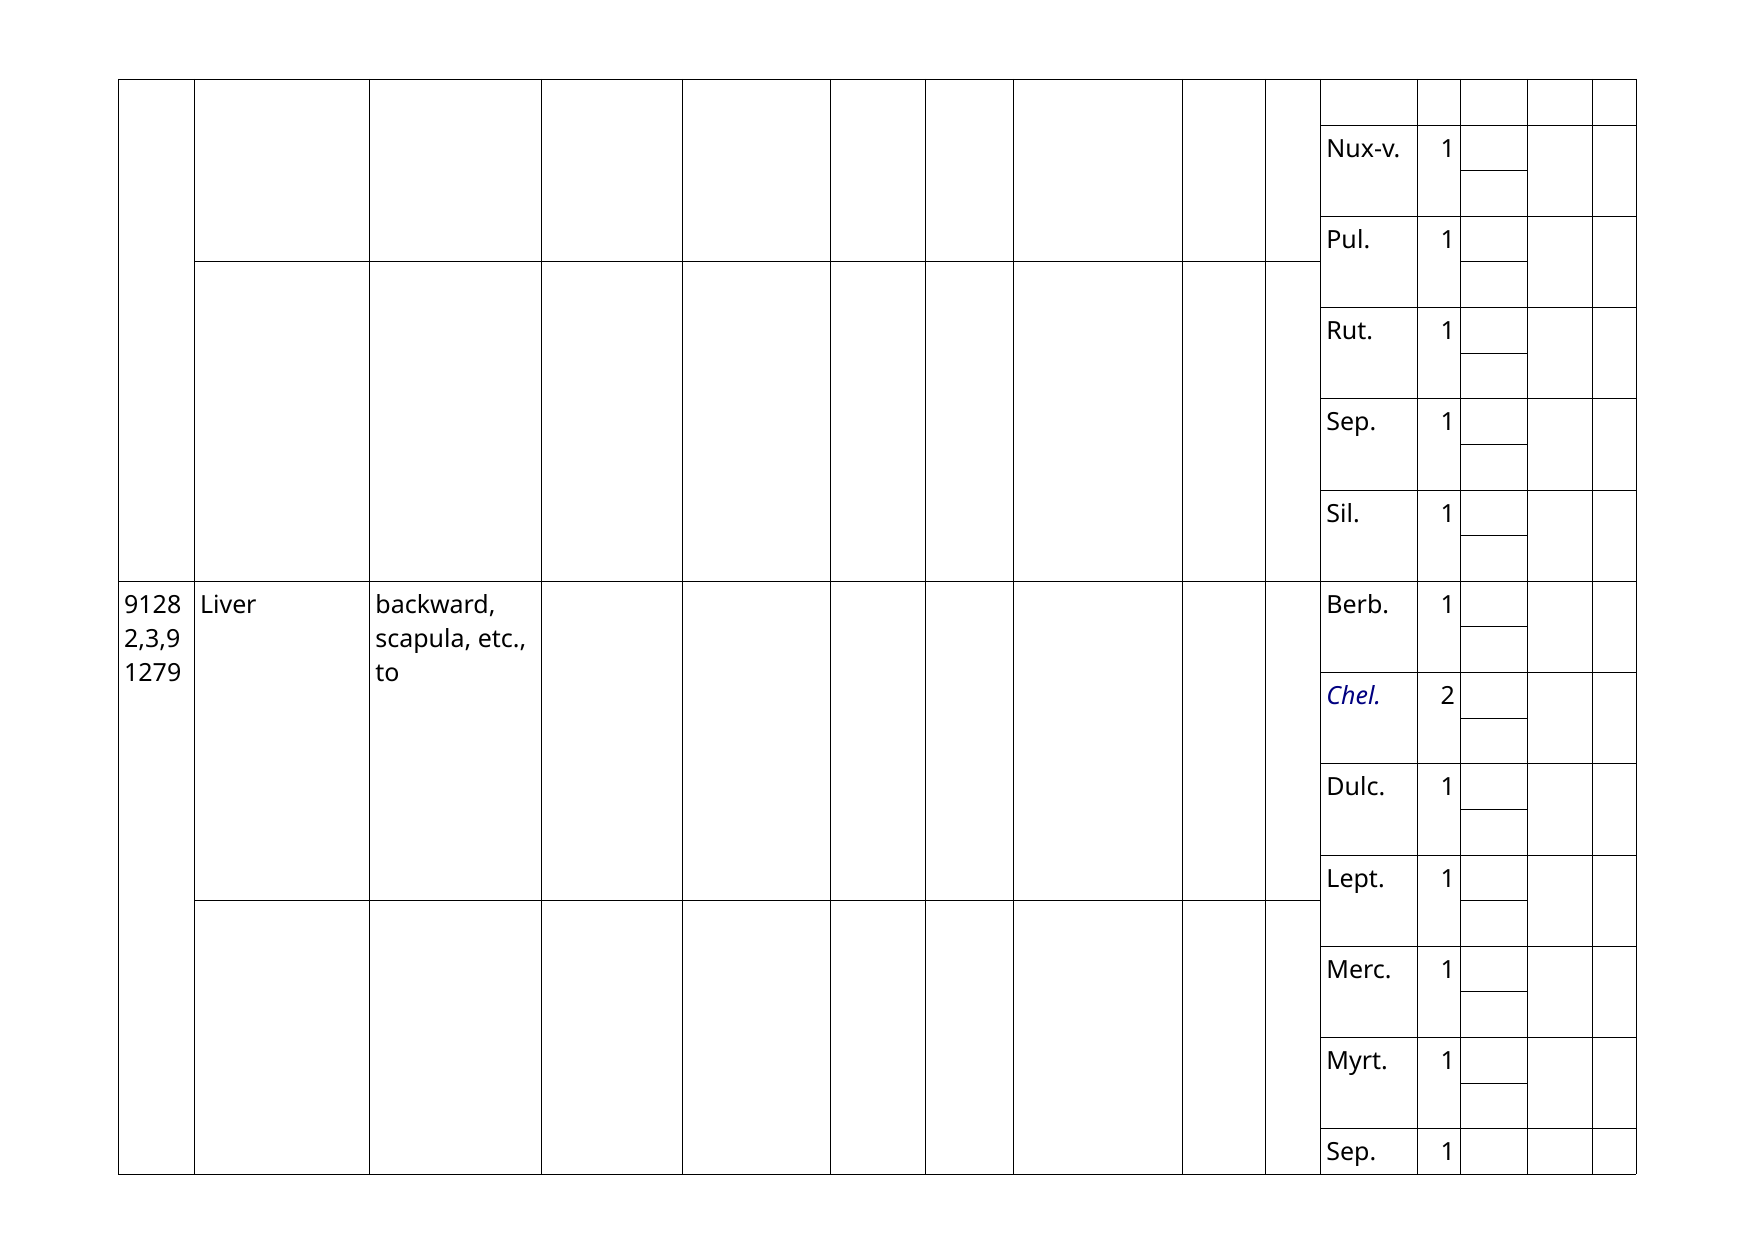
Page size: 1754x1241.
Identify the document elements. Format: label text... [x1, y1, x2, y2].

table_cell [1528, 1129, 1592, 1174]
table_cell [1593, 217, 1636, 307]
table_cell [542, 262, 682, 581]
table_cell [1014, 80, 1182, 261]
table_cell Sep. [1321, 399, 1417, 489]
table_cell [1461, 947, 1527, 991]
table_cell 1 [1418, 947, 1460, 1037]
table_cell [1266, 582, 1320, 900]
table_cell [370, 262, 541, 581]
table_cell [1528, 217, 1592, 307]
table_cell [1461, 582, 1527, 626]
table_cell [683, 262, 830, 581]
table_cell 1 [1418, 582, 1460, 672]
table_cell [1593, 947, 1636, 1037]
table_cell [1528, 947, 1592, 1037]
table_cell Chel. [1321, 673, 1417, 763]
table_cell [831, 582, 925, 900]
table_cell Pul. [1321, 217, 1417, 307]
table_cell [370, 80, 541, 261]
table_cell [1593, 764, 1636, 854]
table_cell [1418, 80, 1460, 124]
table_cell [683, 80, 830, 261]
table_cell [926, 80, 1013, 261]
table_cell Sep. [1321, 1129, 1417, 1174]
table_cell [1321, 80, 1417, 124]
table_cell [1461, 354, 1527, 398]
table_cell [831, 901, 925, 1174]
table_cell [1593, 673, 1636, 763]
table_cell Lept. [1321, 856, 1417, 946]
table_cell [1183, 262, 1265, 581]
table_cell 1 [1418, 1038, 1460, 1128]
table_cell Rut. [1321, 308, 1417, 398]
table_cell [1461, 445, 1527, 489]
table_cell 1 [1418, 126, 1460, 216]
table_cell [1528, 80, 1592, 124]
table_cell [1183, 901, 1265, 1174]
table_cell [831, 80, 925, 261]
table_cell [1528, 399, 1592, 489]
table_cell 2 [1418, 673, 1460, 763]
table_cell [1461, 491, 1527, 535]
table_cell [1266, 262, 1320, 581]
table_cell [1593, 126, 1636, 216]
table_cell [1461, 308, 1527, 353]
table_cell [1461, 262, 1527, 307]
table_cell [1461, 627, 1527, 672]
table_cell Myrt. [1321, 1038, 1417, 1128]
table_cell [1461, 399, 1527, 444]
table_cell [1461, 992, 1527, 1037]
table_cell 1 [1418, 764, 1460, 854]
table_cell [370, 901, 541, 1174]
table_cell 1 [1418, 399, 1460, 489]
table_cell Sil. [1321, 491, 1417, 581]
table_cell [1528, 856, 1592, 946]
table_cell [1461, 719, 1527, 763]
table_cell [195, 262, 369, 581]
table_cell [542, 582, 682, 900]
table_cell [542, 901, 682, 1174]
table_cell [1014, 901, 1182, 1174]
table_cell [1528, 491, 1592, 581]
table_cell [1183, 582, 1265, 900]
table_cell 1 [1418, 1129, 1460, 1174]
table_cell [1593, 399, 1636, 489]
table_cell [1593, 1038, 1636, 1128]
table_cell [119, 80, 194, 581]
table_cell [1593, 491, 1636, 581]
table_cell [1461, 810, 1527, 854]
table_cell backward, scapula, etc., to [370, 582, 541, 900]
table_cell [1461, 171, 1527, 216]
table_cell Liver [195, 582, 369, 900]
table_cell [1014, 582, 1182, 900]
table_cell [195, 80, 369, 261]
table_cell [1461, 1038, 1527, 1083]
table_cell [1593, 856, 1636, 946]
table_cell [1266, 901, 1320, 1174]
table_cell [1461, 536, 1527, 581]
table_cell [1461, 80, 1527, 124]
table_cell [1528, 308, 1592, 398]
table_cell [1461, 856, 1527, 900]
table_cell [1528, 582, 1592, 672]
table_cell [1593, 1129, 1636, 1174]
table_cell Berb. [1321, 582, 1417, 672]
table_cell [1528, 673, 1592, 763]
table_cell [1183, 80, 1265, 261]
table_cell [1593, 80, 1636, 124]
table_cell [1461, 217, 1527, 261]
table_cell Dulc. [1321, 764, 1417, 854]
table_cell 91282,3,91279 [119, 582, 194, 1174]
table_cell [195, 901, 369, 1174]
table_cell [1461, 126, 1527, 170]
table_cell Nux-v. [1321, 126, 1417, 216]
table_cell [683, 582, 830, 900]
table_cell [1528, 126, 1592, 216]
table_cell 1 [1418, 491, 1460, 581]
table_cell [683, 901, 830, 1174]
table_cell [926, 262, 1013, 581]
table_cell [1461, 901, 1527, 946]
table_cell [1461, 1129, 1527, 1174]
table_cell [1528, 764, 1592, 854]
table_cell [542, 80, 682, 261]
table_cell [1528, 1038, 1592, 1128]
table_cell Merc. [1321, 947, 1417, 1037]
table_cell [1461, 1084, 1527, 1128]
table_cell [1266, 80, 1320, 261]
table_cell [831, 262, 925, 581]
table_cell [1014, 262, 1182, 581]
table_cell [1461, 764, 1527, 809]
table_cell 1 [1418, 856, 1460, 946]
table_cell [1461, 673, 1527, 718]
table_cell [1593, 582, 1636, 672]
table_cell 1 [1418, 308, 1460, 398]
table_cell [1593, 308, 1636, 398]
table_cell 1 [1418, 217, 1460, 307]
table_cell [926, 901, 1013, 1174]
table_cell [926, 582, 1013, 900]
